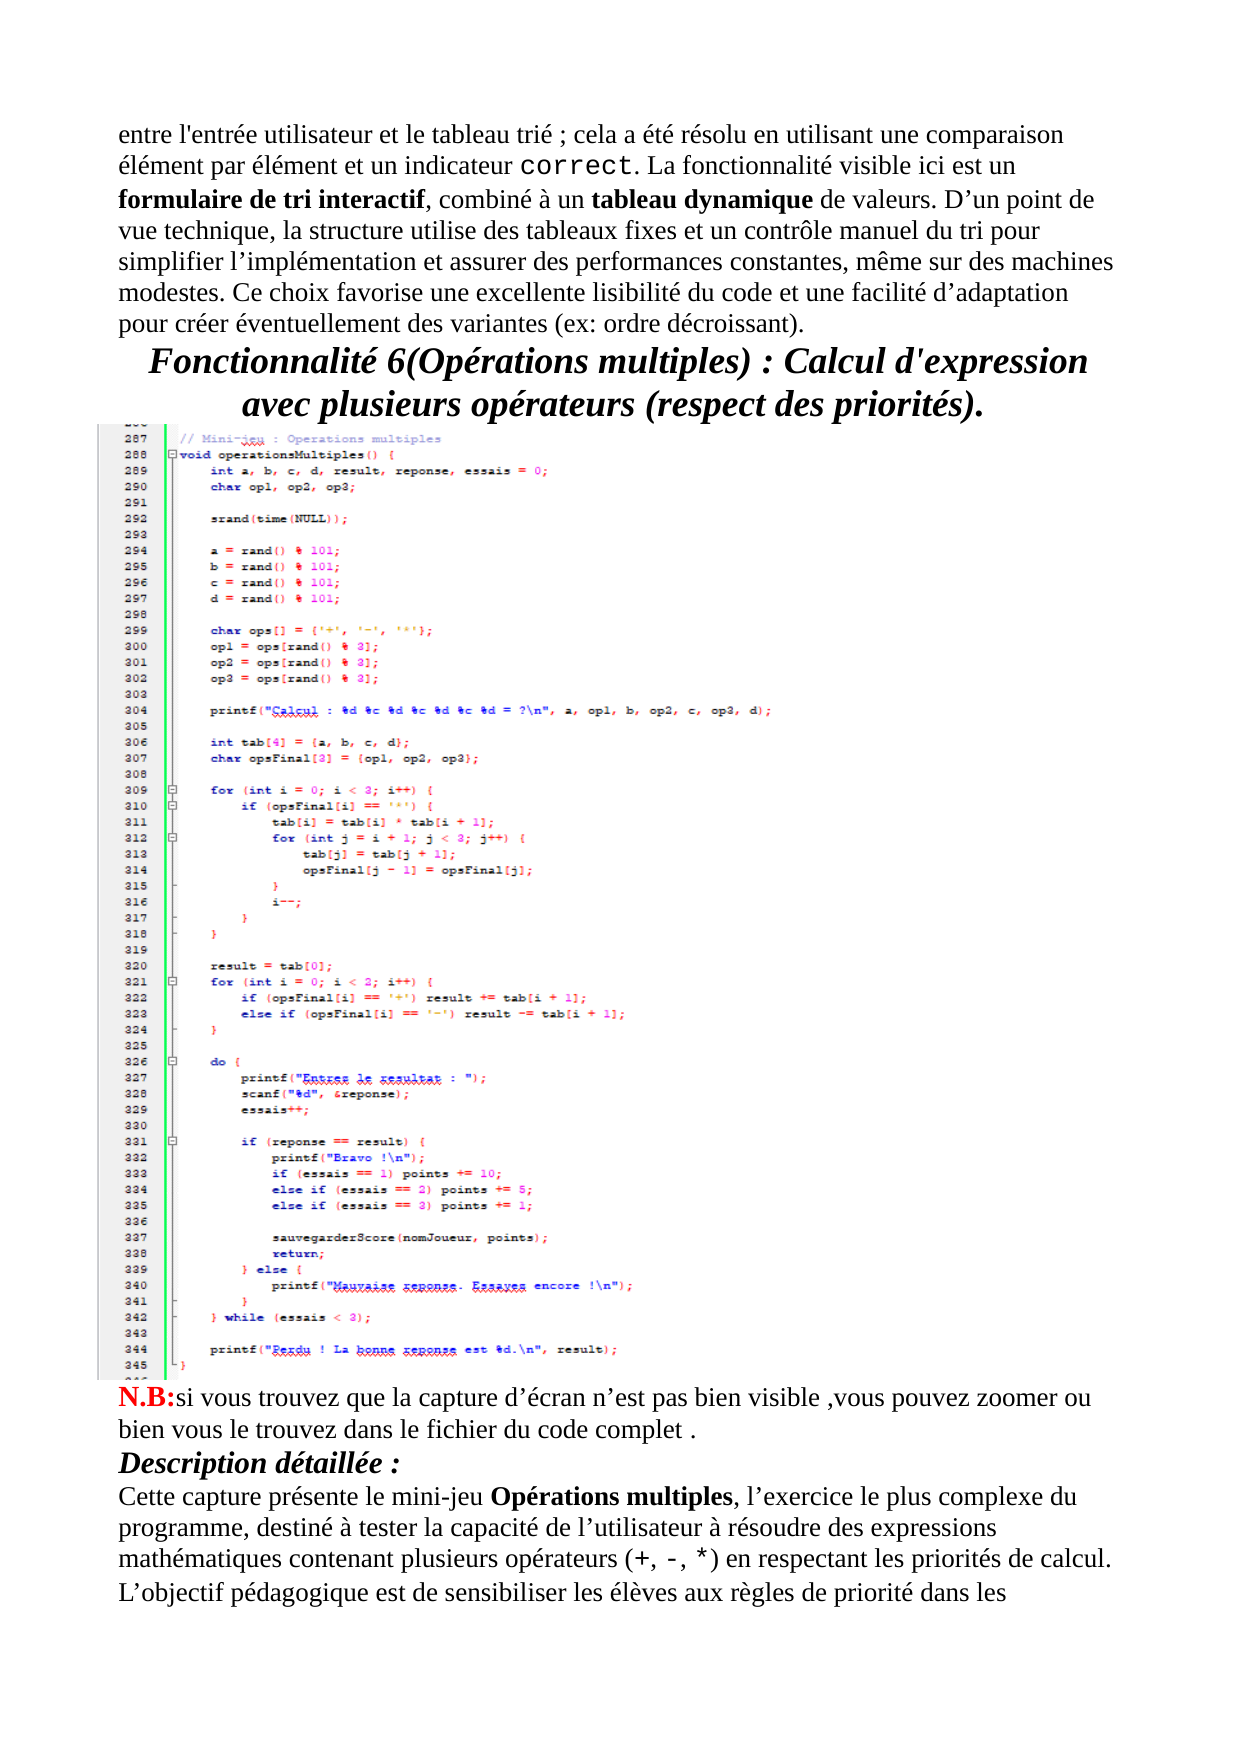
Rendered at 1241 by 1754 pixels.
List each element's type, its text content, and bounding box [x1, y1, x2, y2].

text entre l'entrée utilisateur et le tableau trié ; cela a été résolu en utilisant une comparaison élément par élément et un indicateur correct. La fonctionnalité visible ici est un formulaire de tri interactif, combiné à un tableau dynamique de valeurs. D’un point de vue technique, la structure utilise des tableaux fixes et un contrôle manuel du tri pour simplifier l’implémentation et assurer des performances constantes, même sur des machines modestes. Ce choix favorise une excellente lisibilité du code et une facilité d’adaptation pour créer éventuellement des variantes (ex: ordre décroissant). [118, 118, 1122, 338]
text Cette capture présente le mini-jeu Opérations multiples, l’exercice le plus complexe du programme, destiné à tester la capacité de l’utilisateur à résoudre des expressions mathématiques contenant plusieurs opérateurs (+, -, *) en respectant les priorités de calcul. L’objectif pédagogique est de sensibiliser les élèves aux règles de priorité dans les [118, 1480, 1122, 1607]
text Fonctionnalité 6(Opérations multiples) : Calcul d'expression avec plusieurs opérateurs (respect des priorités). [118, 338, 1122, 424]
text N.B:si vous trouvez que la capture d’écran n’est pas bien visible ,vous pouvez zoomer ou bien vous le trouvez dans le fichier du code complet . [118, 1380, 1122, 1444]
text Description détaillée : [118, 1444, 1122, 1480]
picture [95, 424, 1145, 1380]
